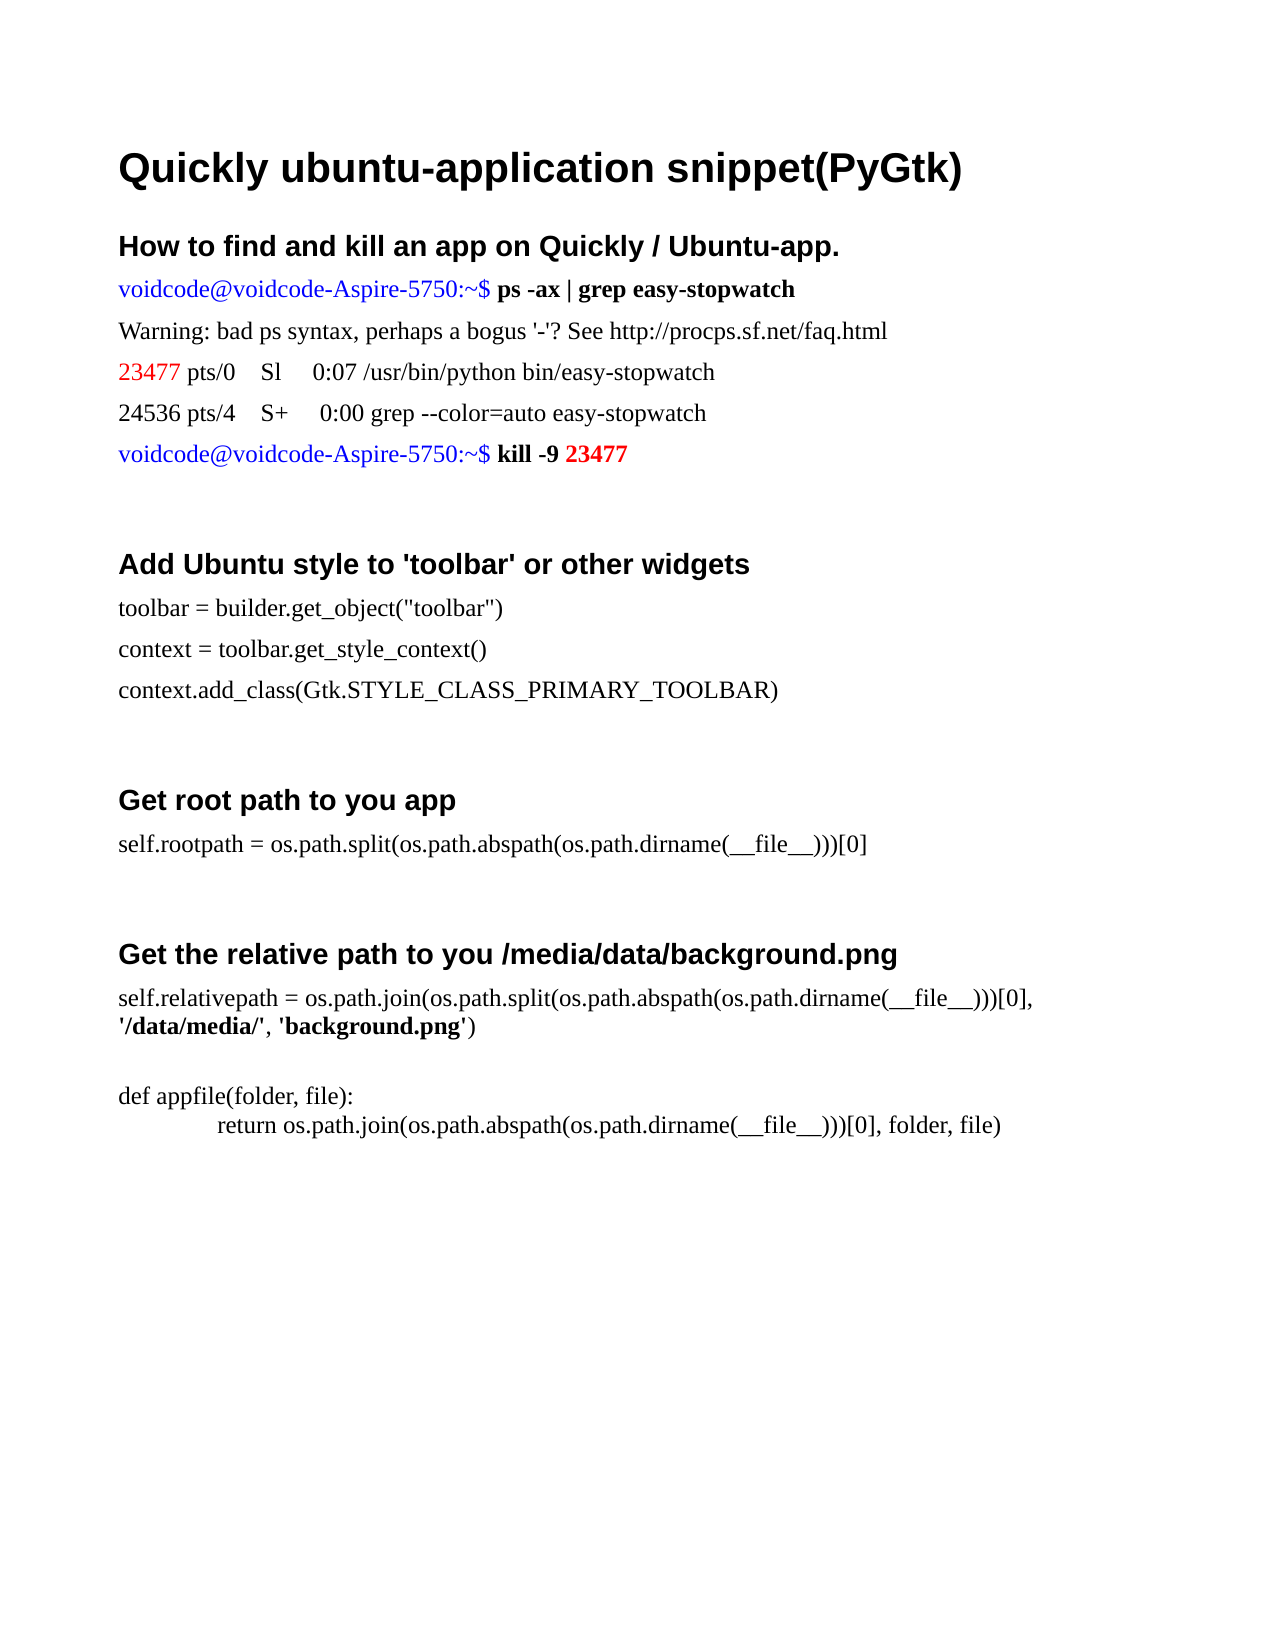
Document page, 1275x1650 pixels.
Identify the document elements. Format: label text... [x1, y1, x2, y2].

text context.add_class(Gtk.STYLE_CLASS_PRIMARY_TOOLBAR) [118, 676, 1157, 704]
subtitle Get root path to you app [118, 783, 1157, 817]
subtitle Quickly ubuntu-application snippet(PyGtk) [118, 143, 1157, 191]
text voidcode@voidcode-Aspire-5750:~$ ps -ax | grep easy-stopwatch [118, 274, 1157, 303]
text return os.path.join(os.path.abspath(os.path.dirname(__file__)))[0], folder, file) [118, 1110, 1157, 1139]
text context = toolbar.get_style_context() [118, 634, 1157, 663]
text 24536 pts/4 S+ 0:00 grep --color=auto easy-stopwatch [118, 398, 1157, 427]
subtitle Add Ubuntu style to 'toolbar' or other widgets [118, 547, 1157, 581]
text self.relativepath = os.path.join(os.path.split(os.path.abspath(os.path.dirname(__file__)))[0], '/data/media/', 'background.png') [118, 983, 1157, 1040]
text self.rootpath = os.path.split(os.path.abspath(os.path.dirname(__file__)))[0] [118, 829, 1157, 858]
text 23477 pts/0 Sl 0:07 /usr/bin/python bin/easy-stopwatch [118, 357, 1157, 386]
subtitle Get the relative path to you /media/data/background.png [118, 937, 1157, 970]
text toolbar = builder.get_object("toolbar") [118, 593, 1157, 622]
subtitle How to find and kill an app on Quickly / Ubuntu-app. [118, 228, 1157, 262]
text voidcode@voidcode-Aspire-5750:~$ kill -9 23477 [118, 439, 1157, 468]
text def appfile(folder, file): [118, 1081, 1157, 1110]
text Warning: bad ps syntax, perhaps a bogus '-'? See http://procps.sf.net/faq.html [118, 316, 1157, 344]
